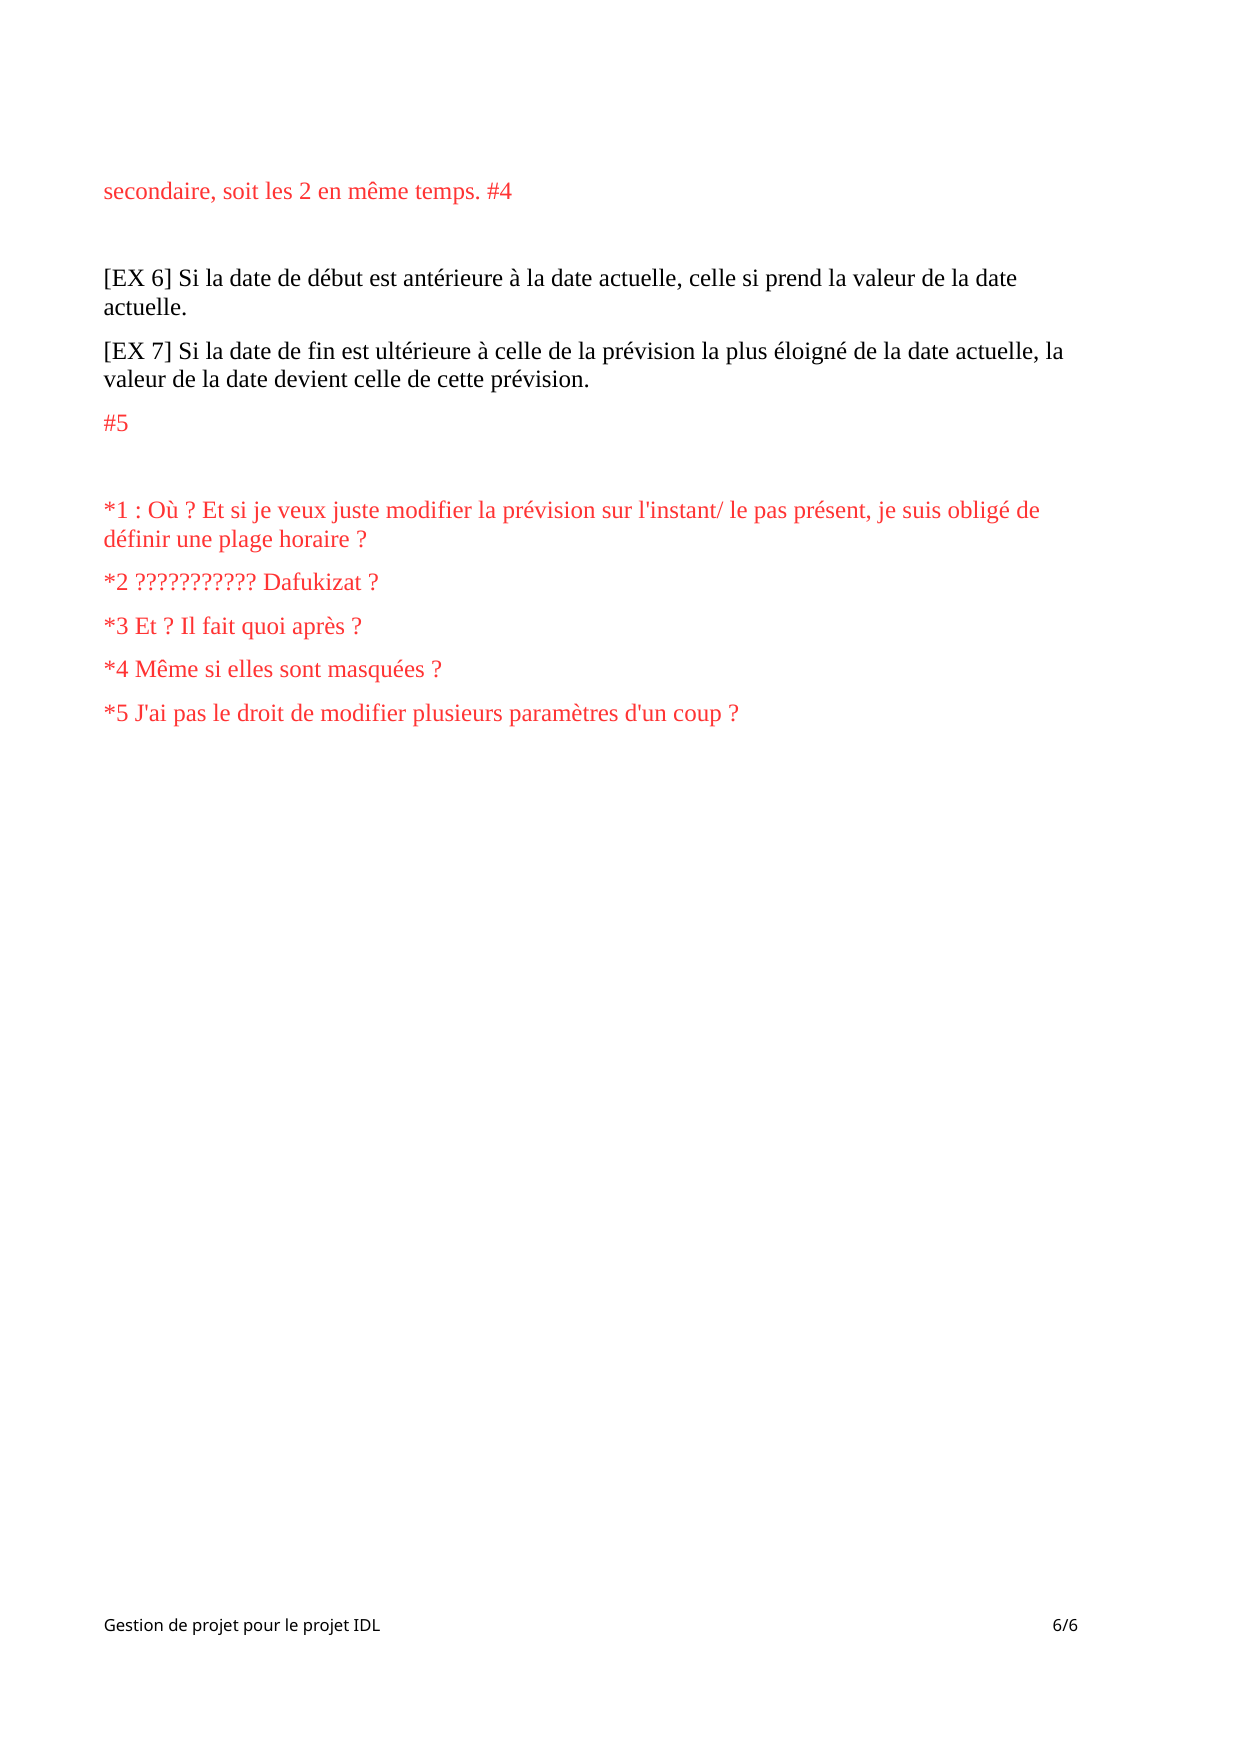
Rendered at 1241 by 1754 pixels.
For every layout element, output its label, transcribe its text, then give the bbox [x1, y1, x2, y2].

text *2 ??????????? Dafukizat ? [103, 567, 1078, 596]
text secondaire, soit les 2 en même temps. #4 [103, 176, 1078, 205]
text *1 : Où ? Et si je veux juste modifier la prévision sur l'instant/ le pas présent, je suis obligé de définir une plage horaire ? [103, 495, 1078, 553]
text #5 [103, 408, 1078, 437]
text [EX 6] Si la date de début est antérieure à la date actuelle, celle si prend la valeur de la date actuelle. [103, 263, 1078, 321]
text *5 J'ai pas le droit de modifier plusieurs paramètres d'un coup ? [103, 698, 1078, 727]
text *3 Et ? Il fait quoi après ? [103, 611, 1078, 640]
text [EX 7] Si la date de fin est ultérieure à celle de la prévision la plus éloigné de la date actuelle, la valeur de la date devient celle de cette prévision. [103, 336, 1078, 393]
text *4 Même si elles sont masquées ? [103, 654, 1078, 683]
